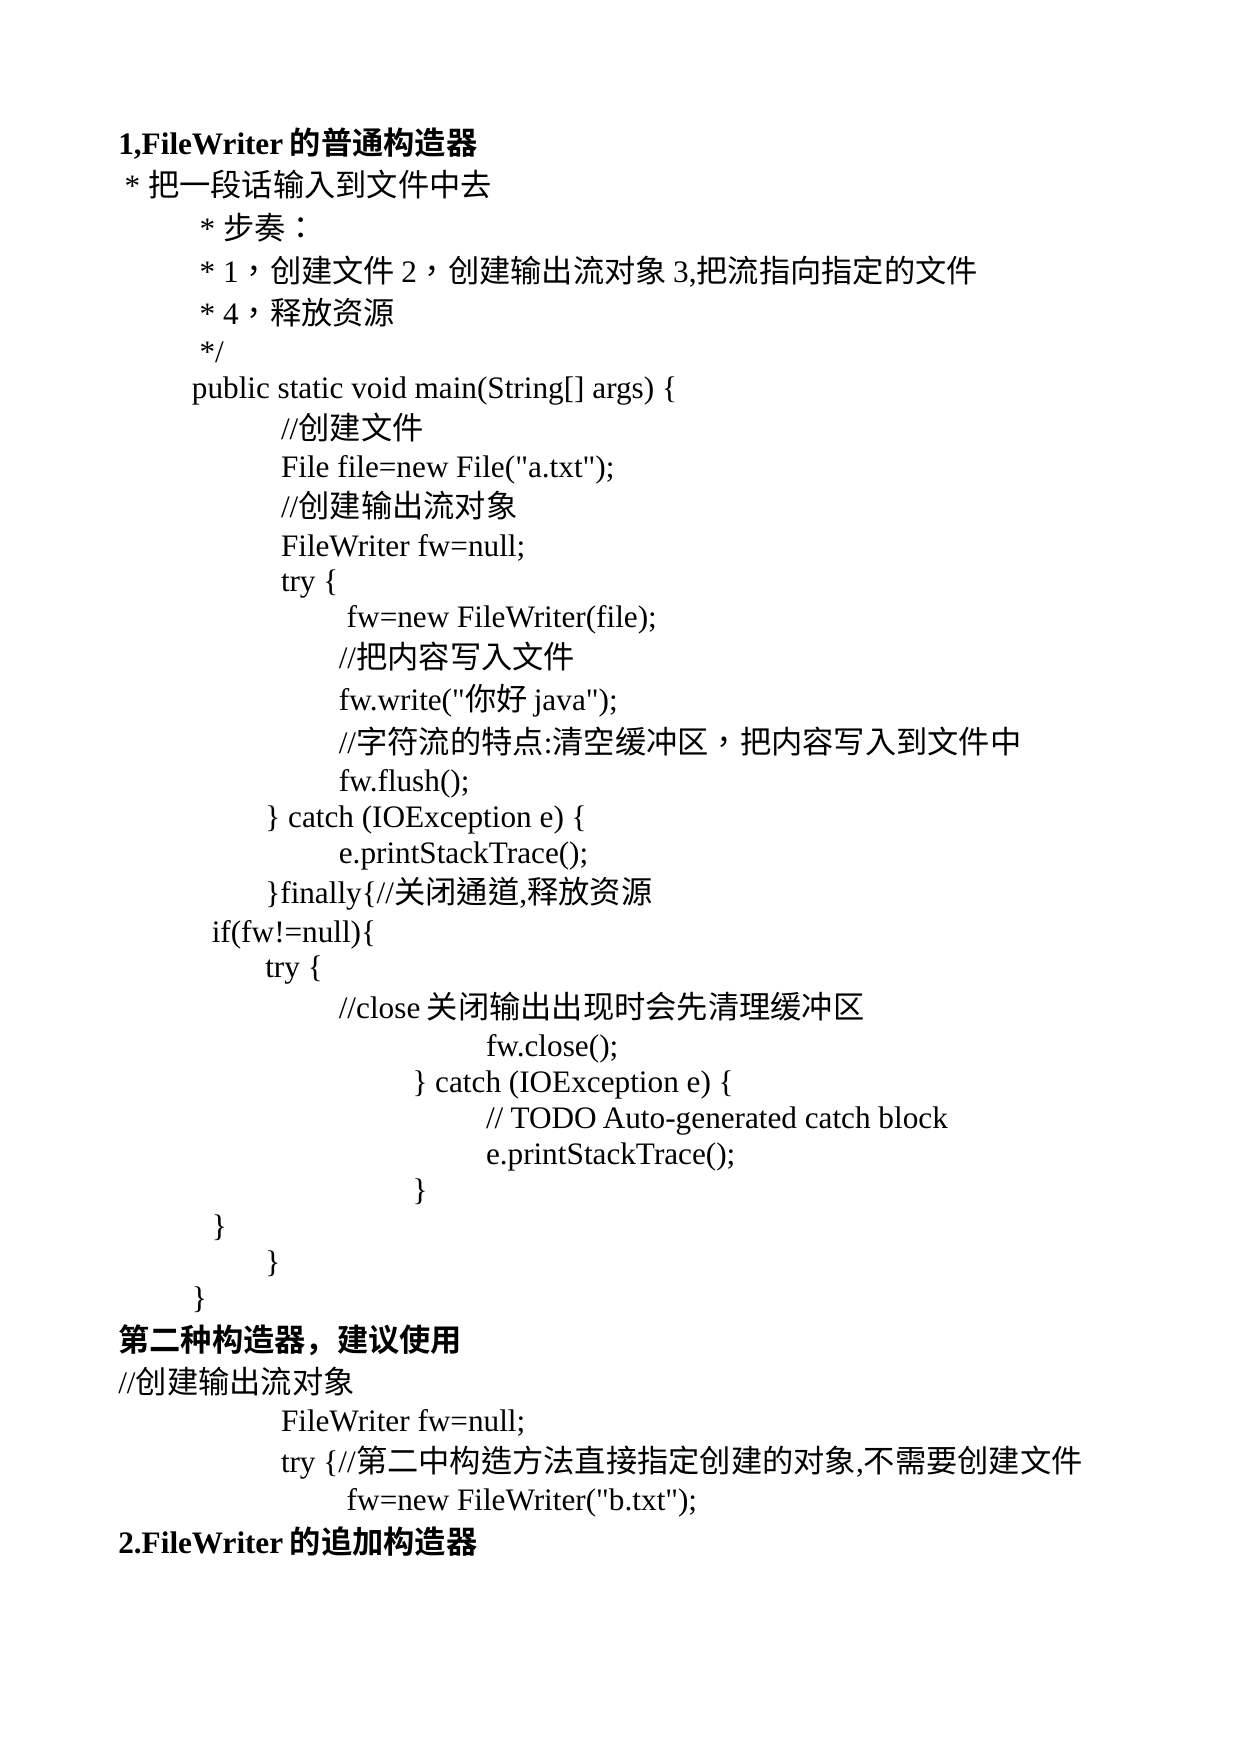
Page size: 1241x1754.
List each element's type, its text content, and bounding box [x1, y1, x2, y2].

text e.printStackTrace(); [118, 834, 1122, 870]
text if(fw!=null){ [118, 913, 1122, 949]
text File file=new File("a.txt"); [118, 448, 1122, 484]
text try { [118, 949, 1122, 985]
text try {//第二中构造方法直接指定创建的对象,不需要创建文件 [118, 1438, 1122, 1481]
text } catch (IOException e) { [118, 1063, 1122, 1099]
text 第二种构造器，建议使用 [118, 1315, 1122, 1360]
text }finally{//关闭通道,释放资源 [118, 870, 1122, 913]
text } [118, 1207, 1122, 1243]
text //创建输出流对象 [118, 1360, 1122, 1403]
text //字符流的特点:清空缓冲区，把内容写入到文件中 [118, 720, 1122, 762]
text */ [118, 334, 1122, 370]
text fw.flush(); [118, 762, 1122, 798]
text try { [118, 563, 1122, 599]
text fw.close(); [118, 1027, 1122, 1063]
text 1,FileWriter的普通构造器 [118, 118, 1122, 163]
text FileWriter fw=null; [118, 1403, 1122, 1438]
text } [118, 1243, 1122, 1279]
text //创建输出流对象 [118, 484, 1122, 527]
text e.printStackTrace(); [118, 1135, 1122, 1171]
text fw.write("你好java"); [118, 677, 1122, 720]
text * 步奏： [118, 206, 1122, 248]
text * 把一段话输入到文件中去 [118, 163, 1122, 206]
text public static void main(String[] args) { [118, 370, 1122, 406]
text FileWriter fw=null; [118, 527, 1122, 563]
text //close关闭输出出现时会先清理缓冲区 [118, 985, 1122, 1027]
text fw=new FileWriter("b.txt"); [118, 1481, 1122, 1517]
text } [118, 1279, 1122, 1315]
text //把内容写入文件 [118, 634, 1122, 677]
text fw=new FileWriter(file); [118, 599, 1122, 634]
text 2.FileWriter的追加构造器 [118, 1517, 1122, 1562]
text * 4，释放资源 [118, 291, 1122, 334]
text //创建文件 [118, 406, 1122, 448]
text // TODO Auto-generated catch block [118, 1099, 1122, 1135]
text * 1，创建文件2，创建输出流对象3,把流指向指定的文件 [118, 248, 1122, 291]
text } [118, 1171, 1122, 1207]
text } catch (IOException e) { [118, 798, 1122, 834]
